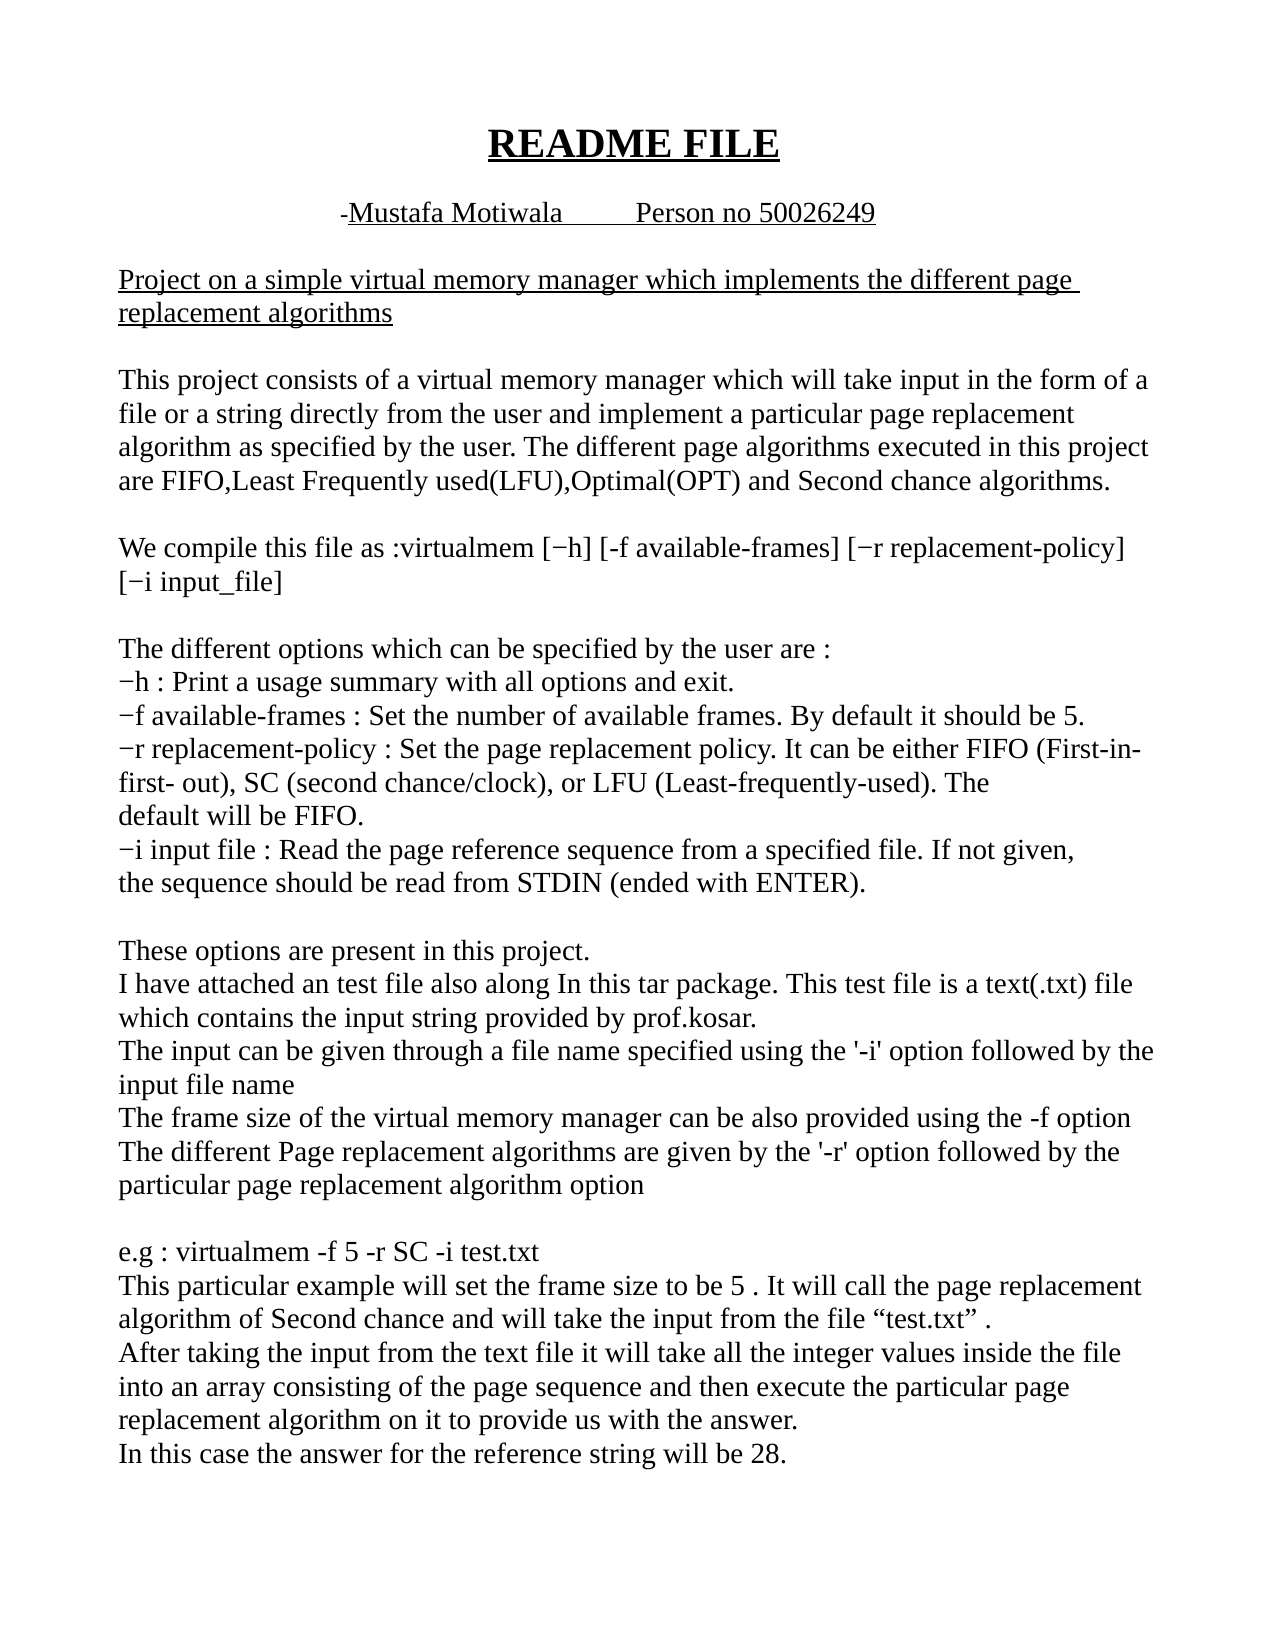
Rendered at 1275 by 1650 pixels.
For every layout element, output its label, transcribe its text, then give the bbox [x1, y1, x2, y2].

text This particular example will set the frame size to be 5 . It will call the page replacement algorithm of Second chance and will take the input from the file “test.txt” . [118, 1268, 1157, 1335]
text The different Page replacement algorithms are given by the '-r' option followed by the particular page replacement algorithm option [118, 1134, 1157, 1201]
text After taking the input from the text file it will take all the integer values inside the file into an array consisting of the page sequence and then execute the particular page replacement algorithm on it to provide us with the answer. [118, 1335, 1157, 1436]
text We compile this file as :virtualmem [−h] [-f available-frames] [−r replacement-policy] [−i input_file] [118, 530, 1157, 597]
text Project on a simple virtual memory manager which implements the different page replacement algorithms [118, 262, 1157, 329]
text This project consists of a virtual memory manager which will take input in the form of a file or a string directly from the user and implement a particular page replacement algorithm as specified by the user. The different page algorithms executed in this project are FIFO,Least Frequently used(LFU),Optimal(OPT) and Second chance algorithms. [118, 362, 1157, 497]
text default will be FIFO. [118, 798, 1157, 832]
text −f available-frames : Set the number of available frames. By default it should be 5. [118, 698, 1157, 731]
text -Mustafa Motiwala Person no 50026249 [118, 195, 1157, 228]
text These options are present in this project. [118, 933, 1157, 966]
text −h : Print a usage summary with all options and exit. [118, 664, 1157, 698]
text the sequence should be read from STDIN (ended with ENTER). [118, 866, 1157, 899]
text −i input file : Read the page reference sequence from a specified file. If not given, [118, 832, 1157, 866]
text The input can be given through a file name specified using the '-i' option followed by the input file name [118, 1033, 1157, 1100]
text README FILE [118, 118, 1157, 166]
text e.g : virtualmem -f 5 -r SC -i test.txt [118, 1234, 1157, 1268]
text −r replacement-policy : Set the page replacement policy. It can be either FIFO (First-in-first- out), SC (second chance/clock), or LFU (Least-frequently-used). The [118, 731, 1157, 798]
text The different options which can be specified by the user are : [118, 631, 1157, 664]
text The frame size of the virtual memory manager can be also provided using the -f option [118, 1100, 1157, 1134]
text In this case the answer for the reference string will be 28. [118, 1436, 1157, 1469]
text I have attached an test file also along In this tar package. This test file is a text(.txt) file which contains the input string provided by prof.kosar. [118, 966, 1157, 1033]
